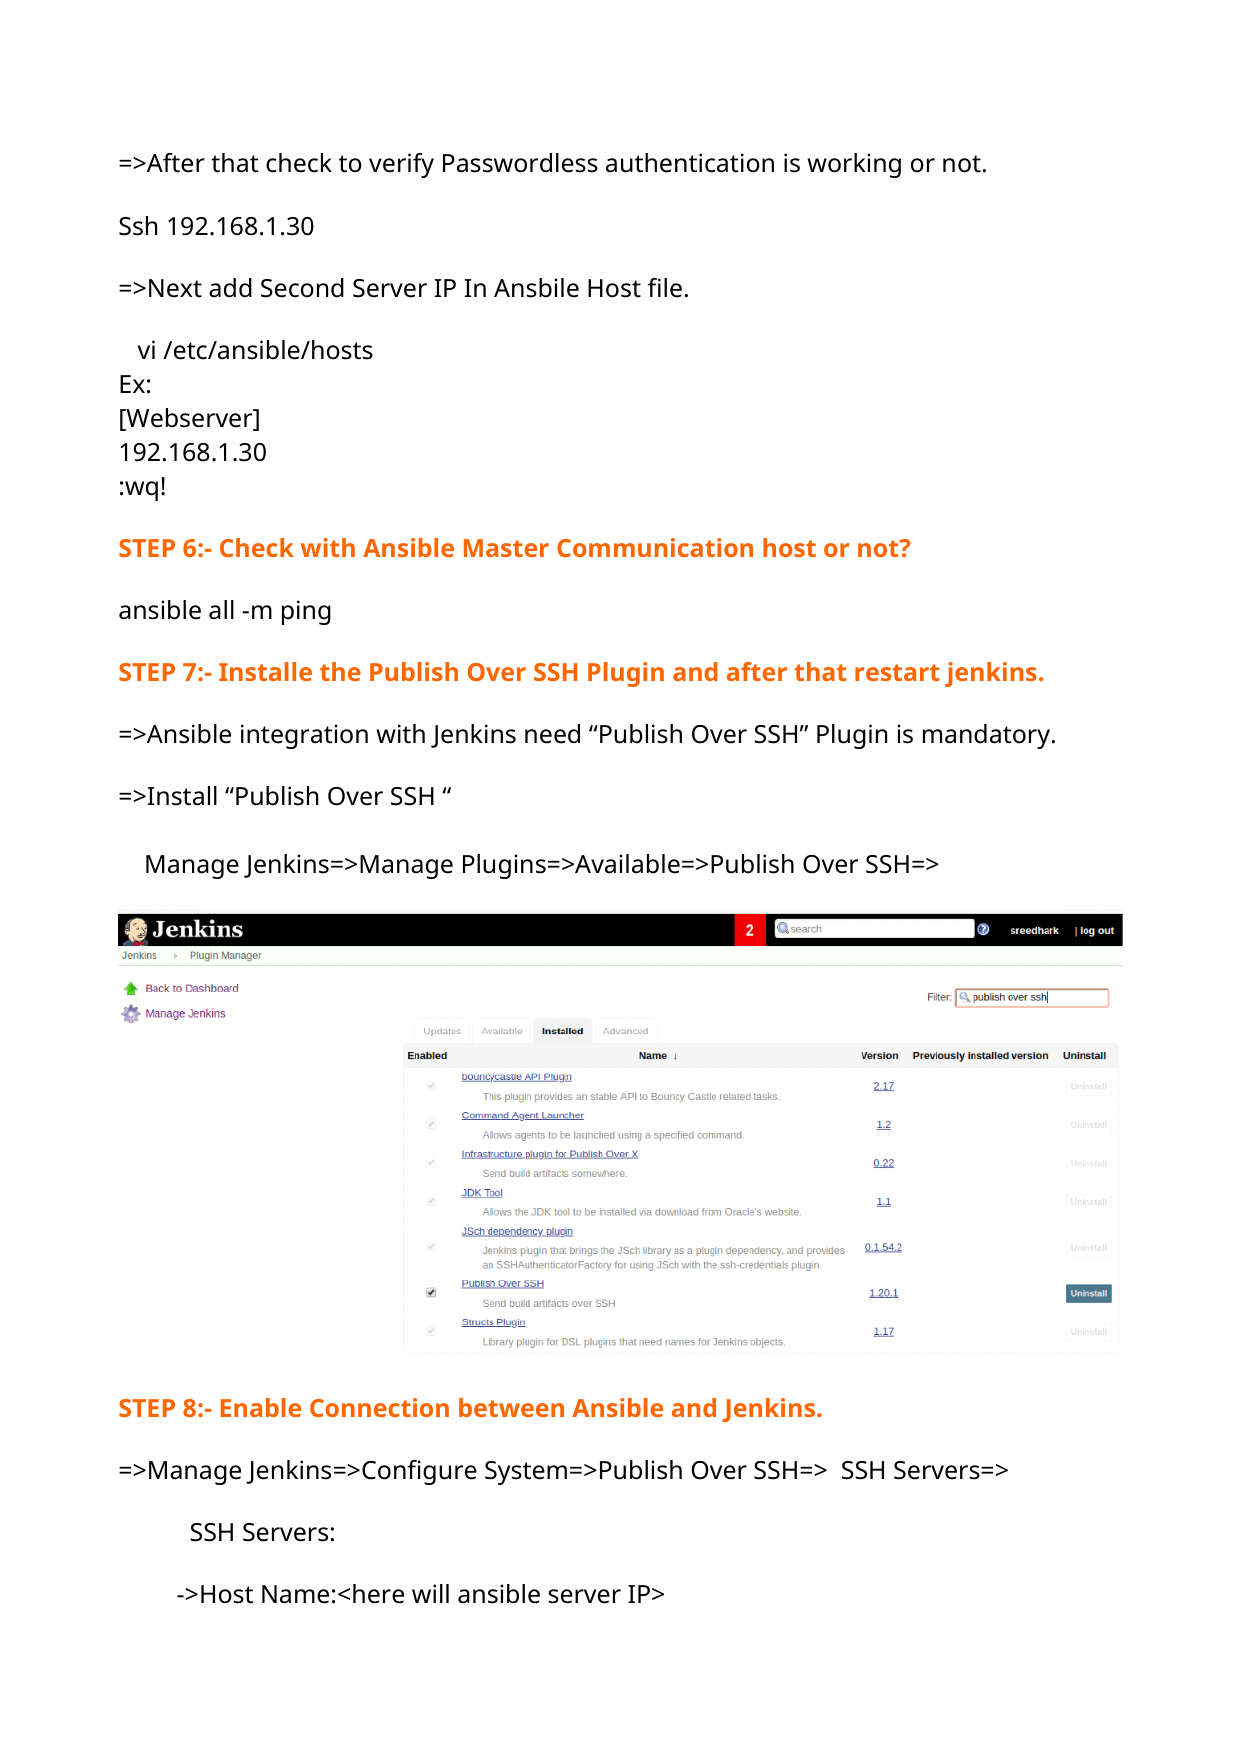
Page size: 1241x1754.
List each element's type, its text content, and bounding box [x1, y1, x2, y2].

text STEP 7:- Installe the Publish Over SSH Plugin and after that restart jenkins. [118, 655, 1122, 689]
text SSH Servers: [118, 1514, 1122, 1549]
text ->Host Name:<here will ansible server IP> [118, 1577, 1122, 1611]
text STEP 6:- Check with Ansible Master Communication host or not? [118, 531, 1122, 565]
text =>Install “Publish Over SSH “ [118, 779, 1122, 813]
text Manage Jenkins=>Manage Plugins=>Available=>Publish Over SSH=> [118, 847, 1122, 881]
text Ssh 192.168.1.30 [118, 208, 1122, 242]
text STEP 8:- Enable Connection between Ansible and Jenkins. [118, 1390, 1122, 1424]
text vi /etc/ansible/hosts [118, 332, 1122, 366]
text =>Manage Jenkins=>Configure System=>Publish Over SSH=> SSH Servers=> [118, 1452, 1122, 1487]
text 192.168.1.30 [118, 434, 1122, 469]
text [Webserver] [118, 401, 1122, 434]
text :wq! [118, 469, 1122, 503]
text =>After that check to verify Passwordless authentication is working or not. [118, 146, 1122, 180]
text ansible all -m ping [118, 593, 1122, 627]
text =>Ansible integration with Jenkins need “Publish Over SSH” Plugin is mandatory. [118, 717, 1122, 751]
text =>Next add Second Server IP In Ansbile Host file. [118, 270, 1122, 304]
text Ex: [118, 366, 1122, 401]
